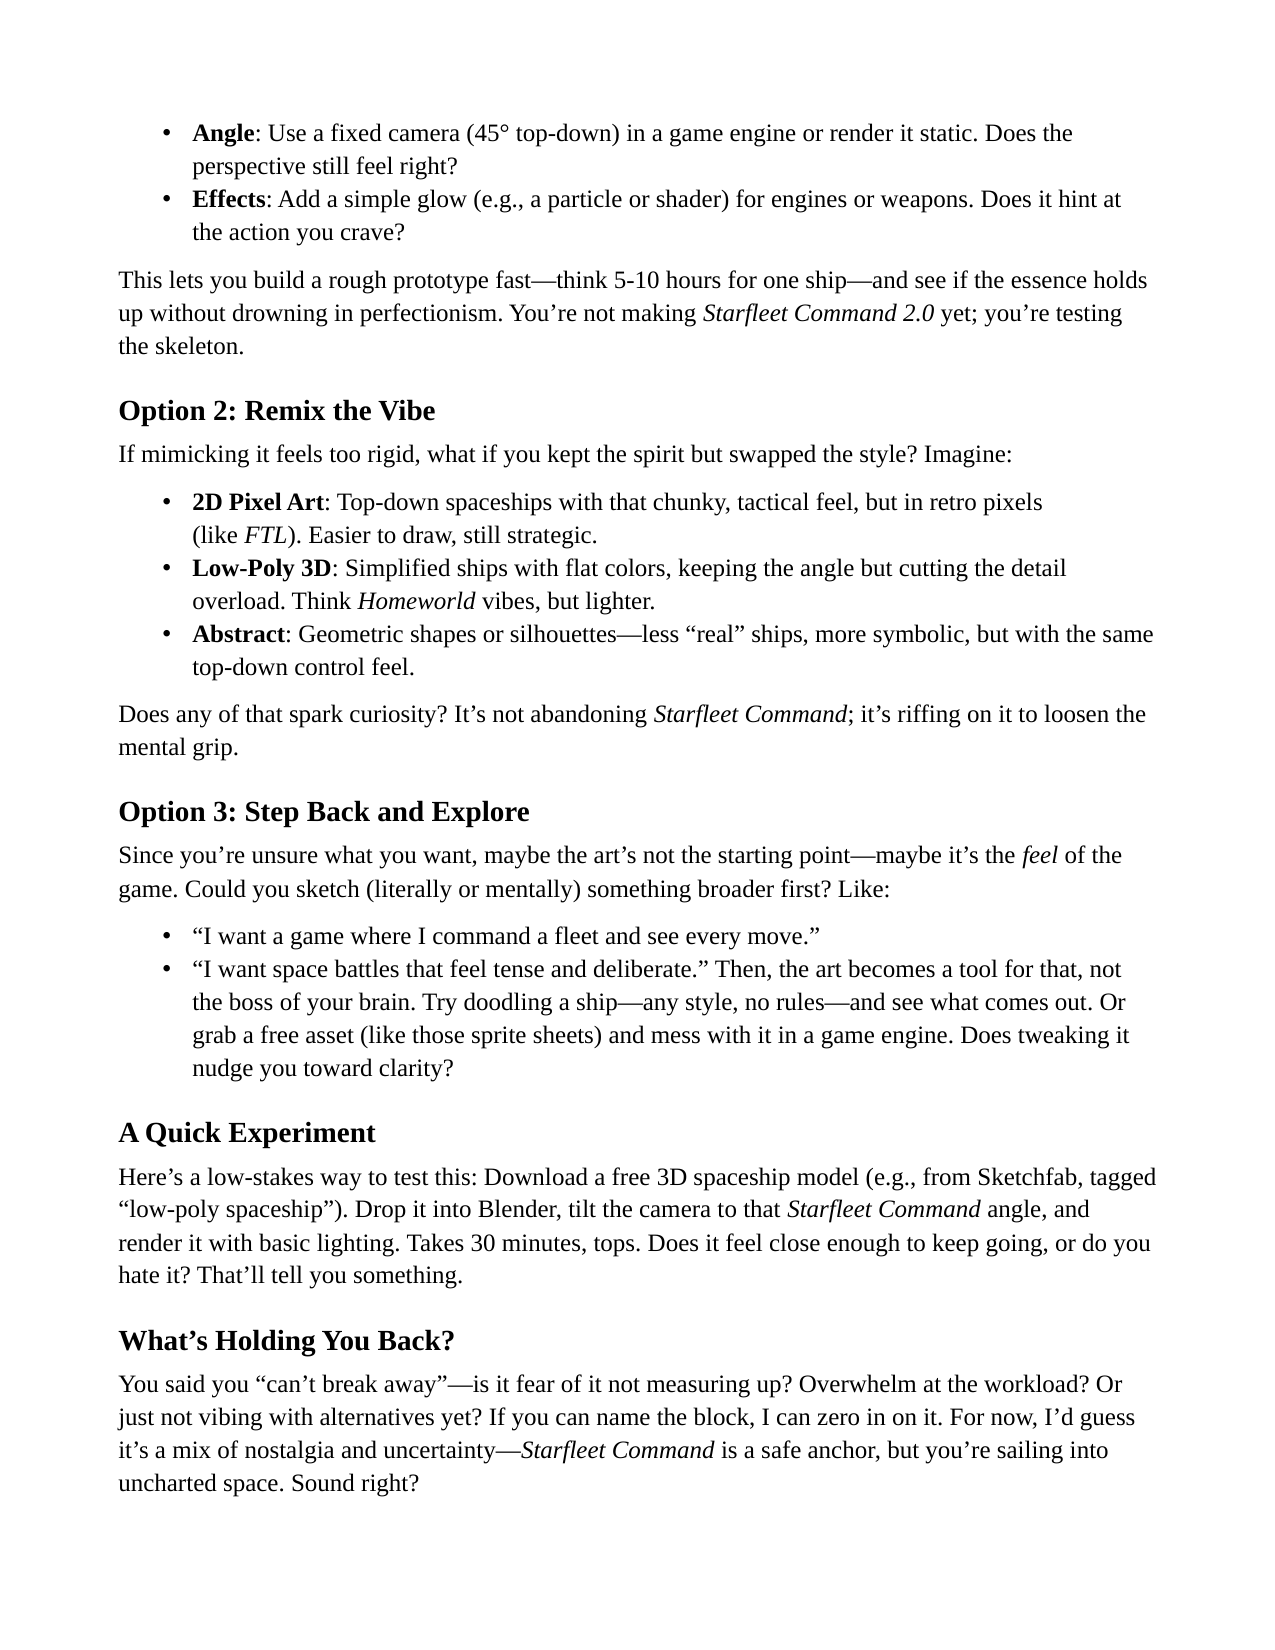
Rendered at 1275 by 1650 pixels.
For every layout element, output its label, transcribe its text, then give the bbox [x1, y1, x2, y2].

list Abstract: Geometric shapes or silhouettes—less “real” ships, more symbolic, but with the same top-down control feel. [162, 619, 1157, 681]
list Low-Poly 3D: Simplified ships with flat colors, keeping the angle but cutting the detail overload. Think Homeworld vibes, but lighter. [162, 553, 1157, 614]
text Since you’re unsure what you want, maybe the art’s not the starting point—maybe it’s the feel of the game. Could you sketch (literally or mentally) something broader first? Like: [118, 841, 1157, 902]
subtitle What’s Holding You Back? [118, 1323, 1157, 1356]
subtitle Option 3: Step Back and Explore [118, 794, 1157, 828]
list Effects: Add a simple glow (e.g., a particle or shader) for engines or weapons. Does it hint at the action you crave? [162, 184, 1157, 246]
list Angle: Use a fixed camera (45° top-down) in a game engine or render it static. Does the perspective still feel right? [162, 118, 1157, 180]
text You said you “can’t break away”—is it fear of it not measuring up? Overwhelm at the workload? Or just not vibing with alternatives yet? If you can name the block, I can zero in on it. For now, I’d guess it’s a mix of nostalgia and uncertainty—Starfleet Command is a safe anchor, but you’re sailing into uncharted space. Sound right? [118, 1369, 1157, 1497]
subtitle A Quick Experiment [118, 1116, 1157, 1149]
text Does any of that spark curiosity? It’s not abandoning Starfleet Command; it’s riffing on it to loosen the mental grip. [118, 699, 1157, 761]
text Here’s a low-stakes way to test this: Download a free 3D spaceship model (e.g., from Sketchfab, tagged “low-poly spaceship”). Drop it into Blender, tilt the camera to that Starfleet Command angle, and render it with basic lighting. Takes 30 minutes, tops. Does it feel close enough to keep going, or do you hate it? That’ll tell you something. [118, 1162, 1157, 1289]
list 2D Pixel Art: Top-down spaceships with that chunky, tactical feel, but in retro pixels (like FTL). Easier to draw, still strategic. [162, 487, 1157, 548]
text This lets you build a rough prototype fast—think 5-10 hours for one ship—and see if the essence holds up without drowning in perfectionism. You’re not making Starfleet Command 2.0 yet; you’re testing the skeleton. [118, 265, 1157, 359]
list “I want space battles that feel tense and deliberate.” Then, the art becomes a tool for that, not the boss of your brain. Try doodling a ship—any style, no rules—and see what comes out. Or grab a free asset (like those sprite sheets) and mess with it in a game engine. Does tweaking it nudge you toward clarity? [162, 954, 1157, 1082]
list “I want a game where I command a fleet and see every move.” [162, 921, 1157, 950]
subtitle Option 2: Remix the Vibe [118, 393, 1157, 427]
text If mimicking it feels too rigid, what if you kept the spirit but swapped the style? Imagine: [118, 439, 1157, 468]
